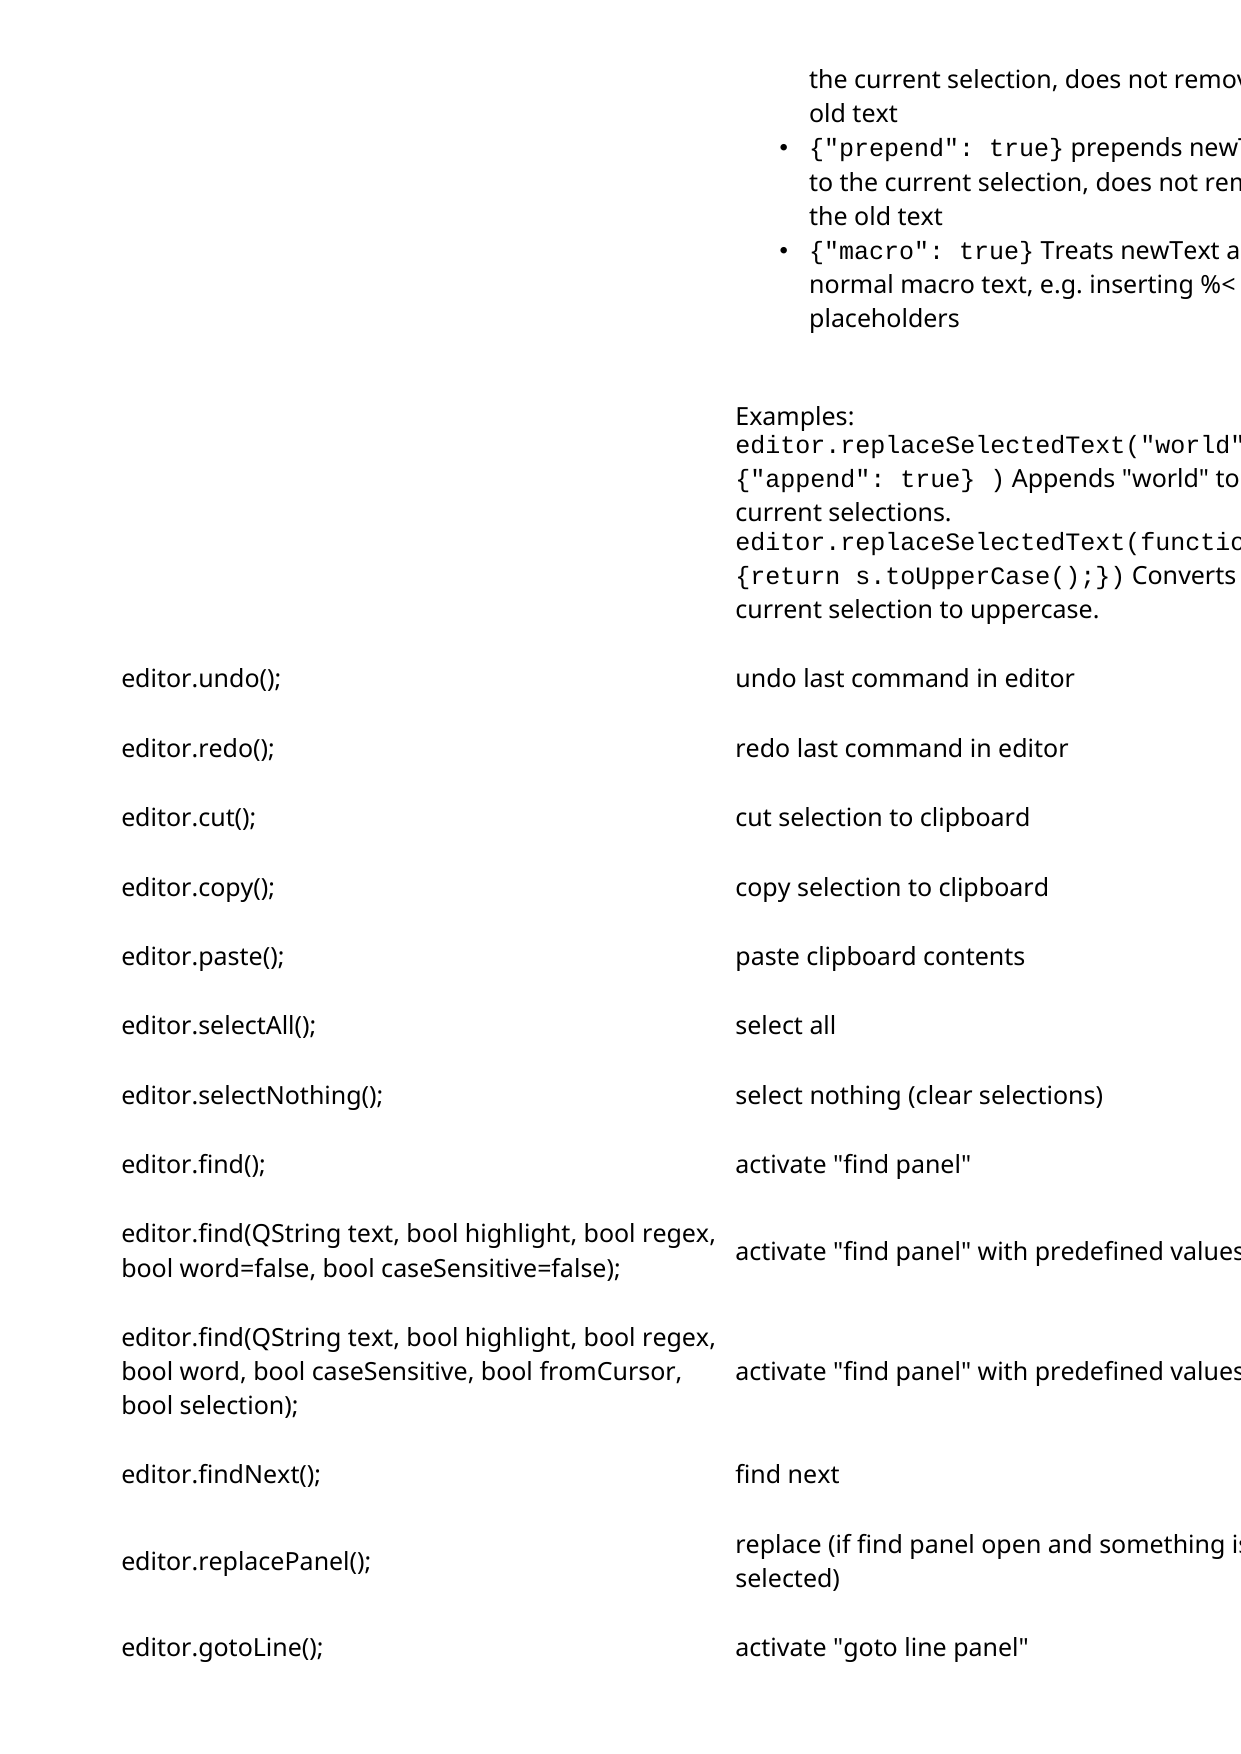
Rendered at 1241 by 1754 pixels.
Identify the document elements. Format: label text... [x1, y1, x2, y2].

table_cell activate "find panel" with predefined values [732, 1317, 1240, 1454]
table_cell select nothing (clear selections) [732, 1075, 1240, 1144]
table_cell editor.find(); [118, 1144, 732, 1213]
table_cell paste clipboard contents [732, 936, 1240, 1005]
table_cell select all [732, 1005, 1240, 1074]
table_cell editor.copy(); [118, 866, 732, 936]
table_cell activate "find panel" with predefined values [732, 1213, 1240, 1317]
table_cell editor.replacePanel(); [118, 1524, 732, 1627]
table_cell editor.find(QString text, bool highlight, bool regex, bool word, bool caseSensitive, bool fromCursor, bool selection); [118, 1317, 732, 1454]
table_cell editor.selectAll(); [118, 1005, 732, 1074]
table_cell editor.redo(); [118, 728, 732, 797]
table_cell copy selection to clipboard [732, 866, 1240, 936]
table_cell editor.paste(); [118, 936, 732, 1005]
table_cell This function replaces the current selections with newText or inserts newText, if nothing is selected. If newText is a function, it will be called with the selected text and corresponding cursor, and the return value will be the newText. It is recommended to use this function for all text replacements/insertions, since it is the easiest way to handle multiple cursors/block selections correctly. Though it is only available in txs >= 2.8.5. Options is an object that can have the following properties: {"noEmpty": true} only replaces; does not insert anything if the selection is empty {"onlyEmpty": true} only inserts at the cursor position; does not change non empty selected text {"append": true} appends newText to the current selection, does not remove the old text {"prepend": true} prepends newText to the current selection, does not remove the old text {"macro": true} Treats newText as normal macro text, e.g. inserting %< %> placeholders Examples: editor.replaceSelectedText("world", {"append": true} ) Appends "world" to the current selections. editor.replaceSelectedText(function(s){return s.toUpperCase();}) Converts the current selection to uppercase. [732, 59, 1240, 658]
table_cell editor.gotoLine(); [118, 1627, 732, 1667]
table_cell [118, 59, 732, 658]
table_cell redo last command in editor [732, 728, 1240, 797]
table_cell activate "find panel" [732, 1144, 1240, 1213]
table_cell editor.findNext(); [118, 1454, 732, 1523]
table_cell editor.find(QString text, bool highlight, bool regex, bool word=false, bool caseSensitive=false); [118, 1213, 732, 1317]
table_cell activate "goto line panel" [732, 1627, 1240, 1667]
table_cell editor.selectNothing(); [118, 1075, 732, 1144]
table_cell cut selection to clipboard [732, 797, 1240, 866]
table_cell editor.cut(); [118, 797, 732, 866]
table_cell editor.undo(); [118, 658, 732, 728]
table_cell replace (if find panel open and something is selected) [732, 1524, 1240, 1627]
table_cell undo last command in editor [732, 658, 1240, 728]
table_cell find next [732, 1454, 1240, 1523]
